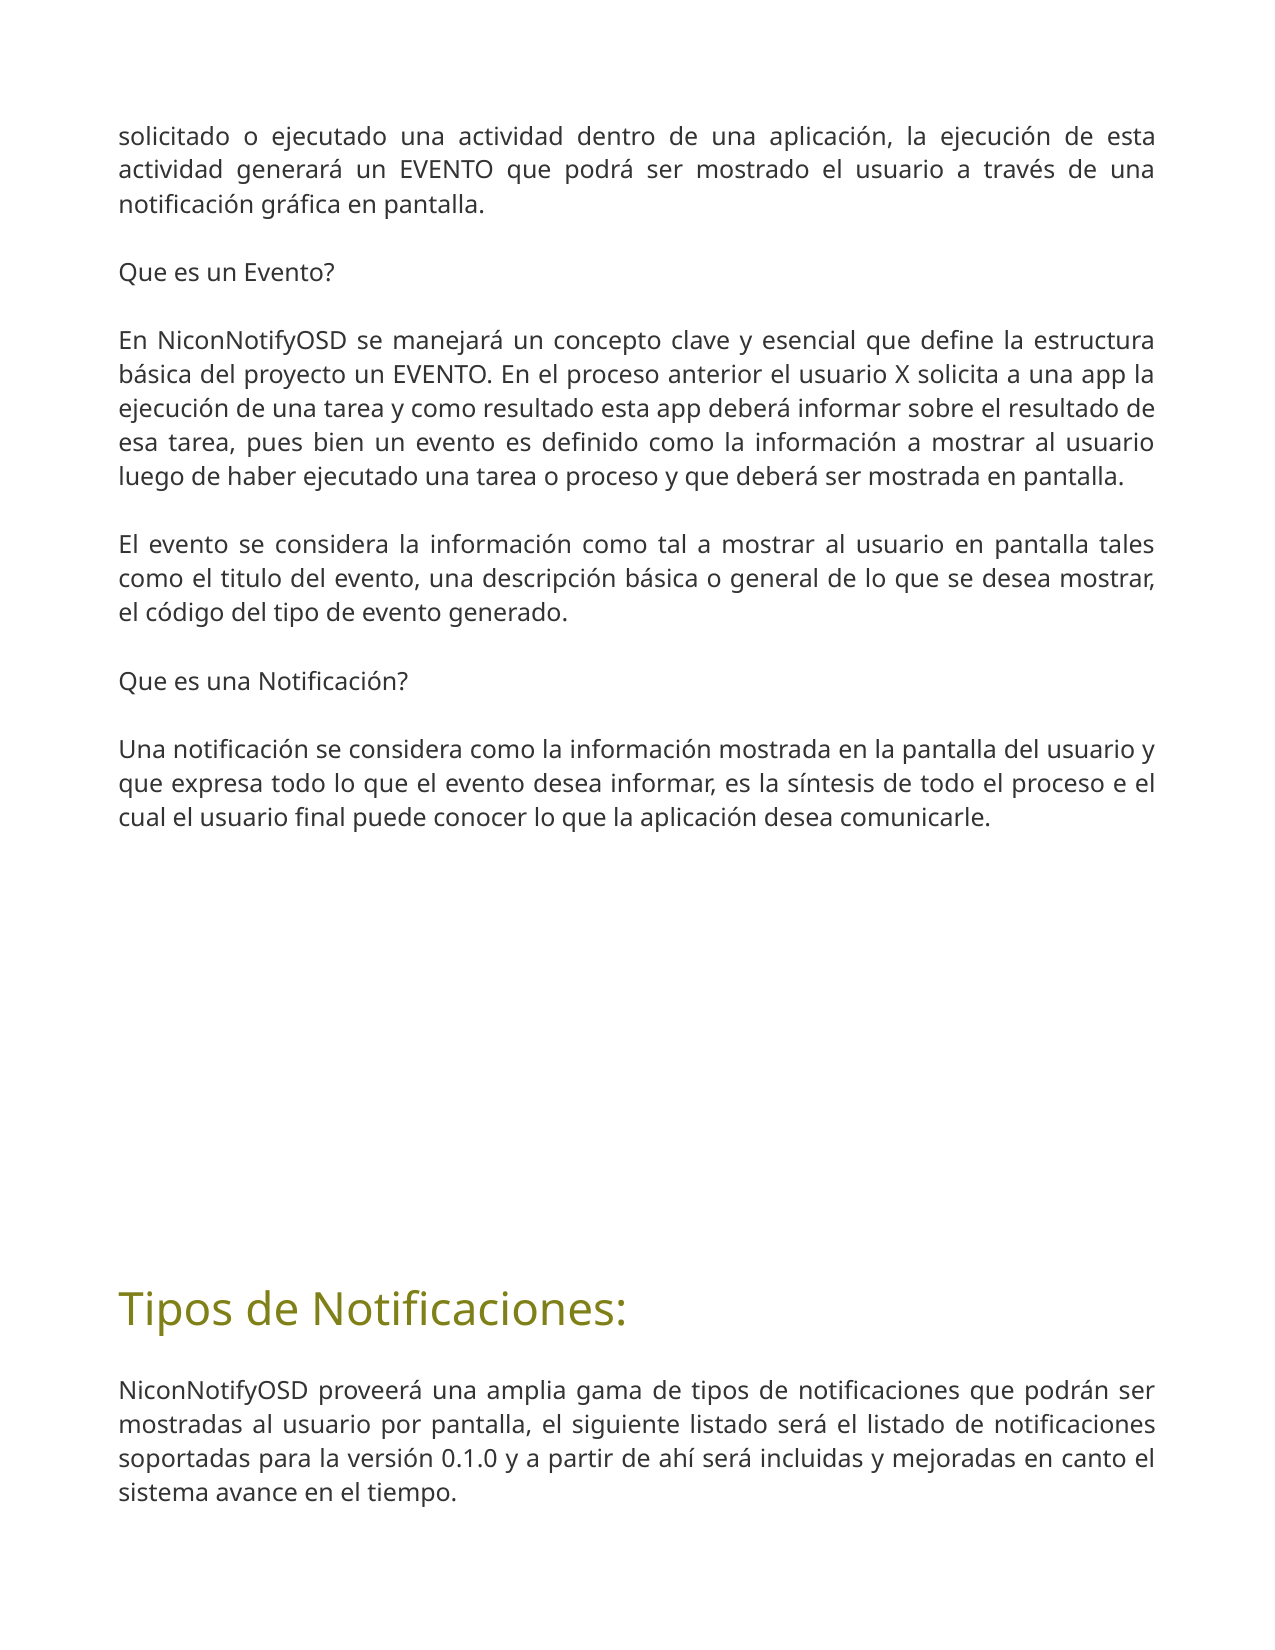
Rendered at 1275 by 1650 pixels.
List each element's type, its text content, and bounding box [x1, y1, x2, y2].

text solicitado o ejecutado una actividad dentro de una aplicación, la ejecución de esta actividad generará un EVENTO que podrá ser mostrado el usuario a través de una notificación gráfica en pantalla. [118, 118, 1157, 220]
text NiconNotifyOSD proveerá una amplia gama de tipos de notificaciones que podrán ser mostradas al usuario por pantalla, el siguiente listado será el listado de notificaciones soportadas para la versión 0.1.0 y a partir de ahí será incluidas y mejoradas en canto el sistema avance en el tiempo. [118, 1373, 1157, 1509]
text Que es un Evento? [118, 254, 1157, 288]
text Tipos de Notificaciones: [118, 1276, 1157, 1339]
text El evento se considera la información como tal a mostrar al usuario en pantalla tales como el titulo del evento, una descripción básica o general de lo que se desea mostrar, el código del tipo de evento generado. [118, 527, 1157, 629]
text En NiconNotifyOSD se manejará un concepto clave y esencial que define la estructura básica del proyecto un EVENTO. En el proceso anterior el usuario X solicita a una app la ejecución de una tarea y como resultado esta app deberá informar sobre el resultado de esa tarea, pues bien un evento es definido como la información a mostrar al usuario luego de haber ejecutado una tarea o proceso y que deberá ser mostrada en pantalla. [118, 322, 1157, 493]
text Que es una Notificación? [118, 663, 1157, 697]
text Una notificación se considera como la información mostrada en la pantalla del usuario y que expresa todo lo que el evento desea informar, es la síntesis de todo el proceso e el cual el usuario final puede conocer lo que la aplicación desea comunicarle. [118, 731, 1157, 833]
